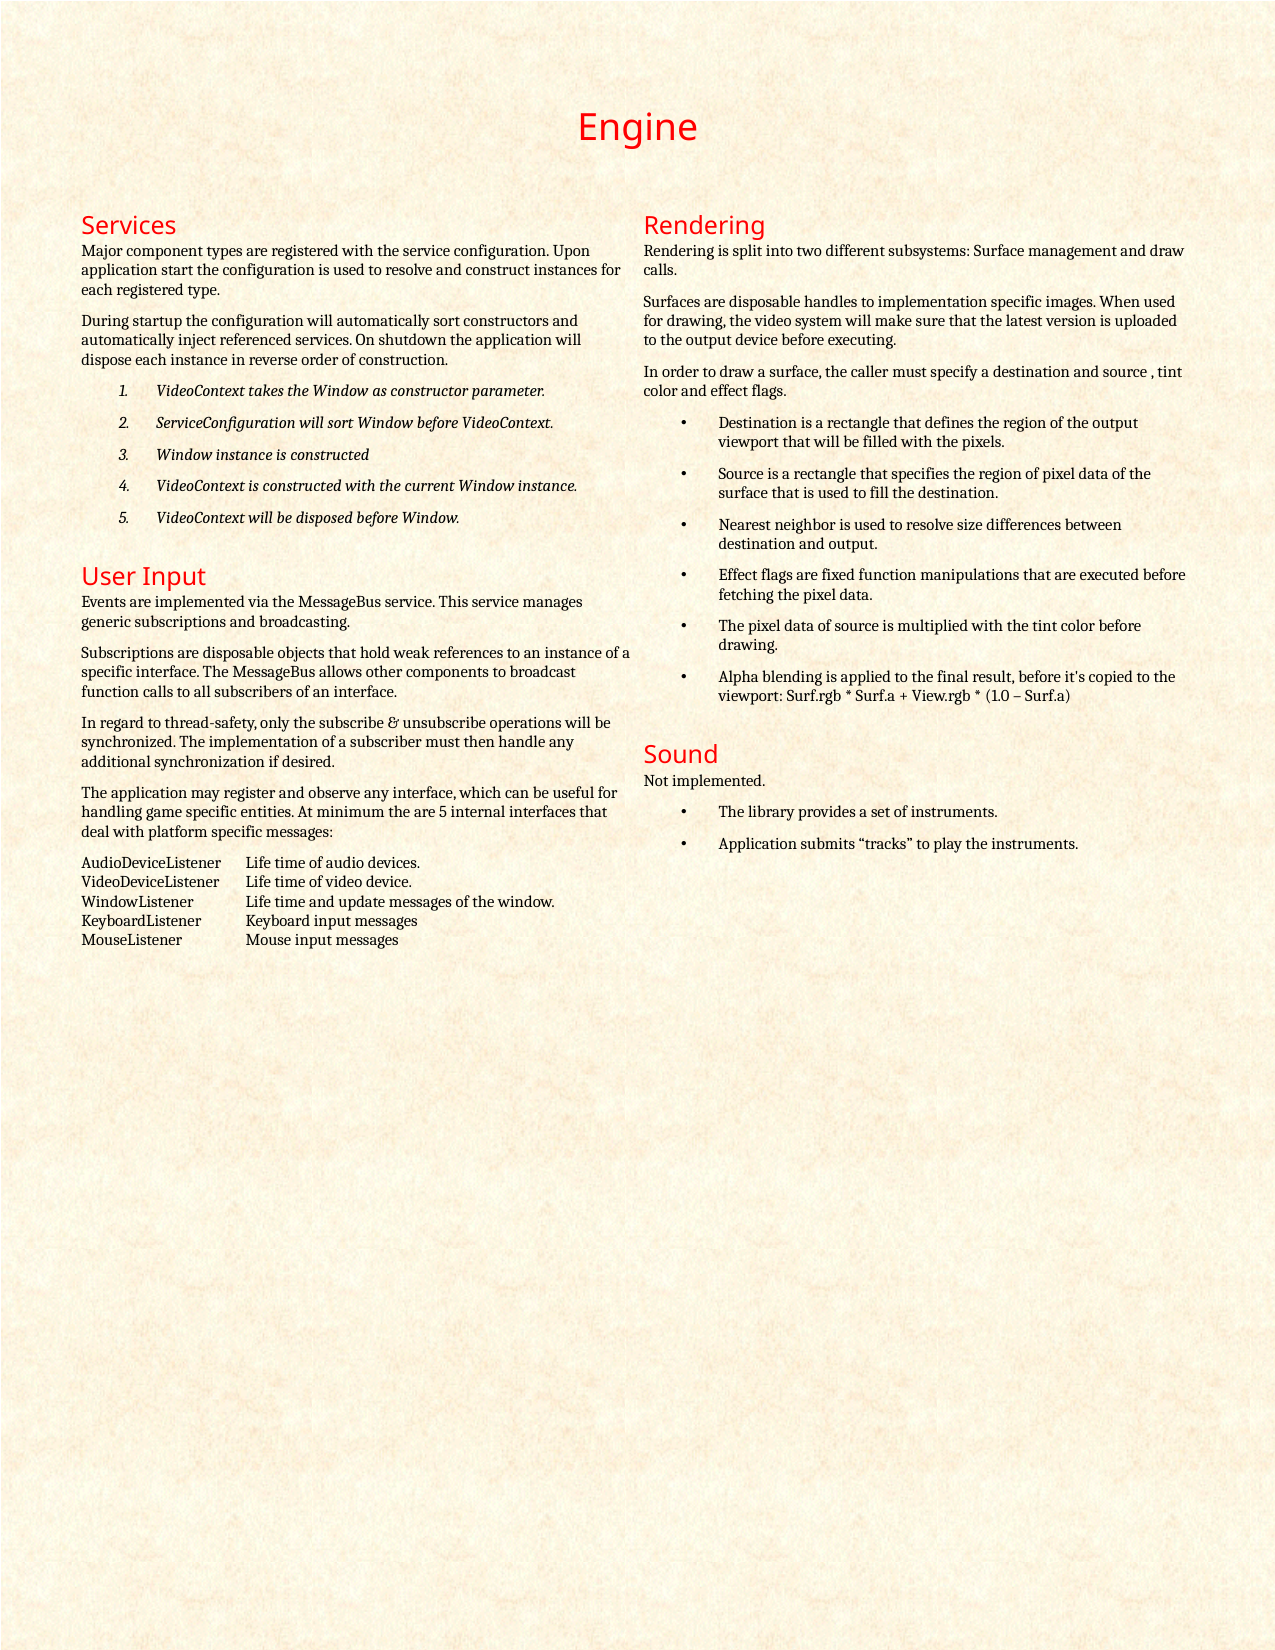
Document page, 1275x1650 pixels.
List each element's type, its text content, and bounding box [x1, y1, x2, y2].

table_header Services Major component types are registered with the service configuration. Upon application start the configuration is used to resolve and construct instances for each registered type. During startup the configuration will automatically sort constructors and automatically inject referenced services. On shutdown the application will dispose each instance in reverse order of construction. VideoContext takes the Window as constructor parameter. ServiceConfiguration will sort Window before VideoContext. Window instance is constructed VideoContext is constructed with the current Window instance. VideoContext will be disposed before Window. User Input Events are implemented via the MessageBus service. This service manages generic subscriptions and broadcasting. Subscriptions are disposable objects that hold weak references to an instance of a specific interface. The MessageBus allows other components to broadcast function calls to all subscribers of an interface. In regard to thread-safety, only the subscribe & unsubscribe operations will be synchronized. The implementation of a subscriber must then handle any additional synchronization if desired. The application may register and observe any interface, which can be useful for handling game specific entities. At minimum the are 5 internal interfaces that deal with platform specific messages: [75, 183, 637, 1082]
table_cell Mouse input messages [245, 930, 631, 949]
table_cell WindowListener [81, 892, 245, 911]
table_cell VideoDeviceListener [81, 873, 245, 892]
table_cell MouseListener [81, 930, 245, 949]
table_header AudioDeviceListener [81, 854, 245, 873]
table_cell Keyboard input messages [245, 911, 631, 930]
table_cell Life time and update messages of the window. [245, 892, 631, 911]
table_cell KeyboardListener [81, 911, 245, 930]
subtitle Engine [75, 100, 1200, 151]
table_cell Life time of video device. [245, 873, 631, 892]
picture [1, 1, 1275, 1650]
table_header Life time of audio devices. [245, 854, 631, 873]
table_header Rendering Rendering is split into two different subsystems: Surface management and draw calls. Surfaces are disposable handles to implementation specific images. When used for drawing, the video system will make sure that the latest version is uploaded to the output device before executing. In order to draw a surface, the caller must specify a destination and source , tint color and effect flags. Destination is a rectangle that defines the region of the output viewport that will be filled with the pixels. Source is a rectangle that specifies the region of pixel data of the surface that is used to fill the destination. Nearest neighbor is used to resolve size differences between destination and output. Effect flags are fixed function manipulations that are executed before fetching the pixel data. The pixel data of source is multiplied with the tint color before drawing. Alpha blending is applied to the final result, before it's copied to the viewport: Surf.rgb * Surf.a + View.rgb * (1.0 – Surf.a) Sound Not implemented. The library provides a set of instruments. Application submits “tracks” to play the instruments. [637, 183, 1200, 1082]
